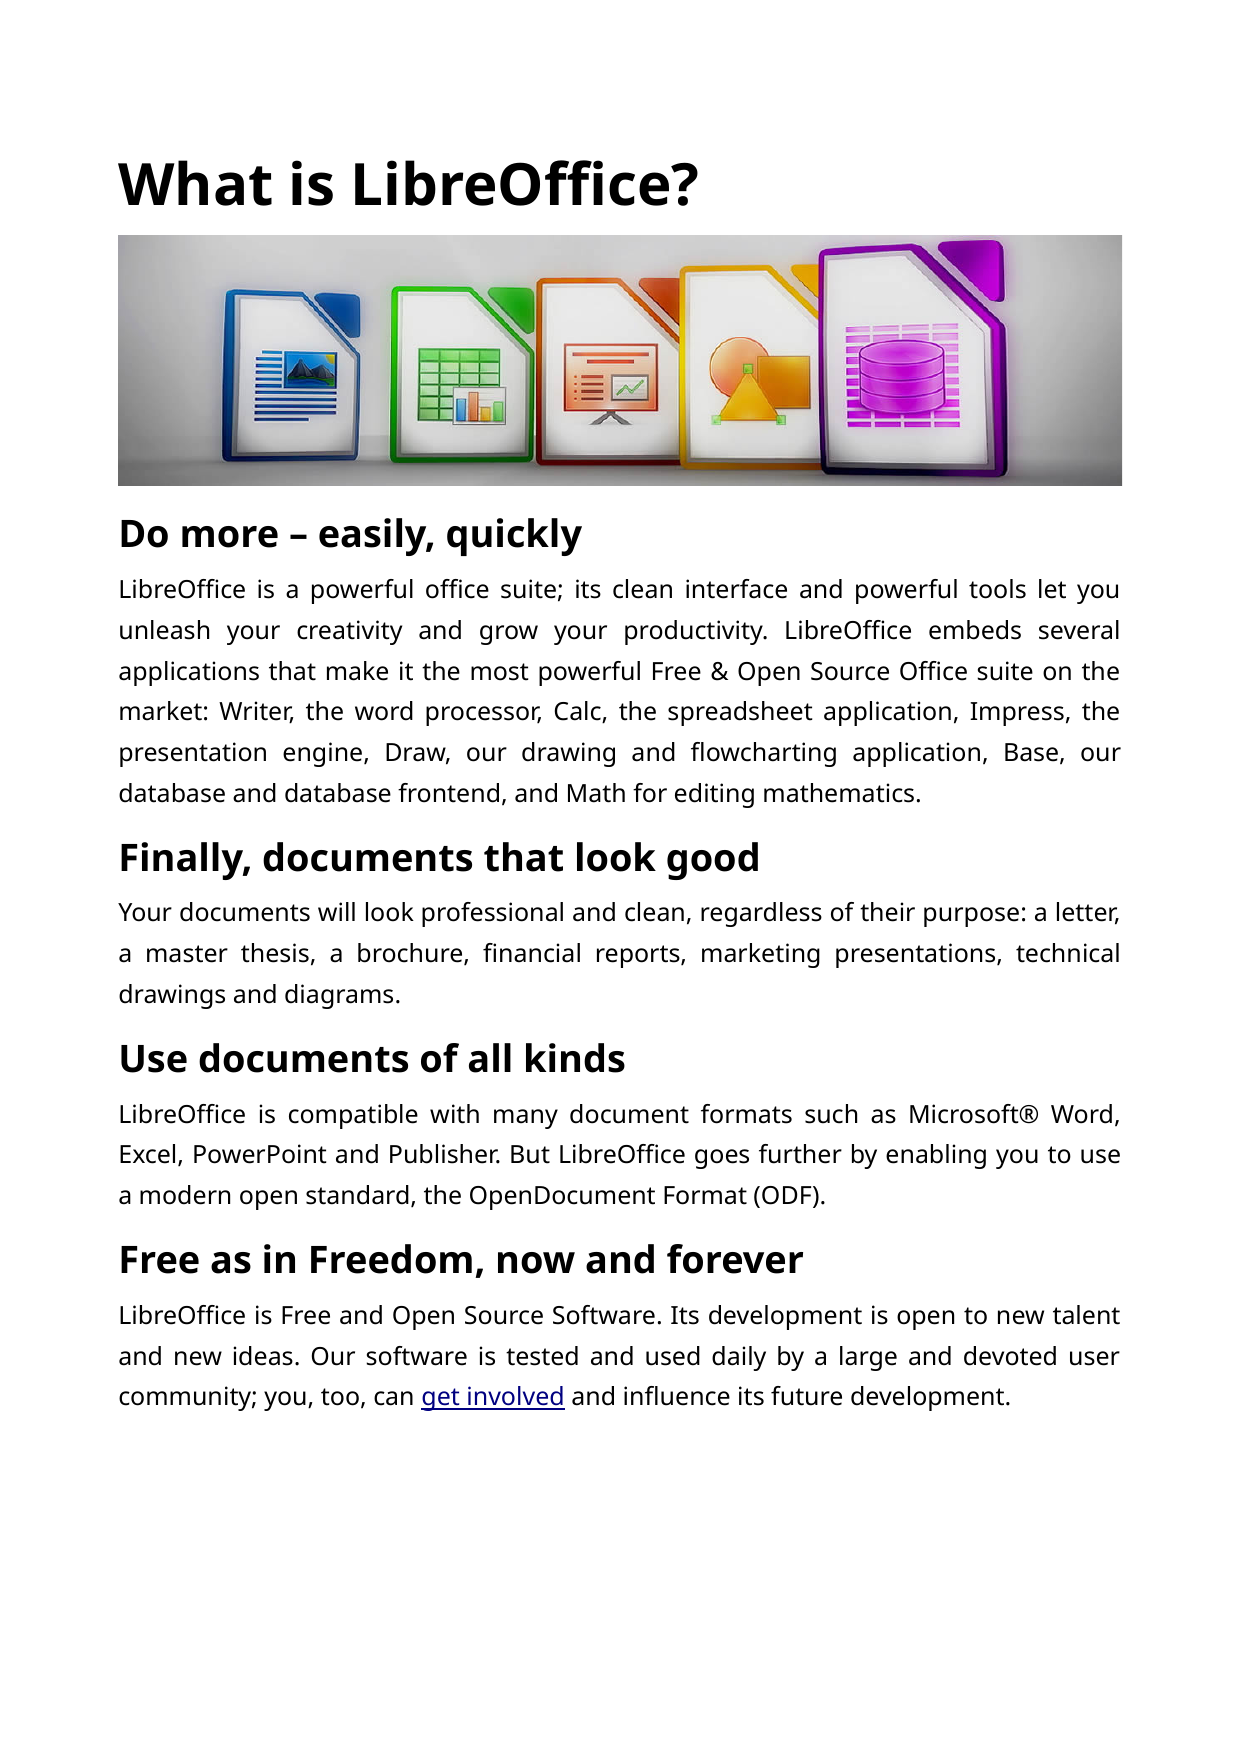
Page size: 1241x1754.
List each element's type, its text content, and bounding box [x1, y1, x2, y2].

title What is LibreOffice? [118, 143, 1122, 223]
picture [118, 235, 1123, 486]
subtitle Finally, documents that look good [118, 831, 1122, 883]
subtitle Do more – easily, quickly [118, 507, 1122, 559]
text LibreOffice is compatible with many document formats such as Microsoft® Word, Excel, PowerPoint and Publisher. But LibreOffice goes further by enabling you to use a modern open standard, the OpenDocument Format (ODF). [118, 1096, 1122, 1212]
text LibreOffice is Free and Open Source Software. Its development is open to new talent and new ideas. Our software is tested and used daily by a large and devoted user community; you, too, can get involved and influence its future development. [118, 1297, 1122, 1413]
text LibreOffice is a powerful office suite; its clean interface and powerful tools let you unleash your creativity and grow your productivity. LibreOffice embeds several applications that make it the most powerful Free & Open Source Office suite on the market: Writer, the word processor, Calc, the spreadsheet application, Impress, the presentation engine, Draw, our drawing and flowcharting application, Base, our database and database frontend, and Math for editing mathematics. [118, 571, 1122, 810]
subtitle Use documents of all kinds [118, 1032, 1122, 1084]
subtitle Free as in Freedom, now and forever [118, 1233, 1122, 1285]
text Your documents will look professional and clean, regardless of their purpose: a letter, a master thesis, a brochure, financial reports, marketing presentations, technical drawings and diagrams. [118, 895, 1122, 1011]
